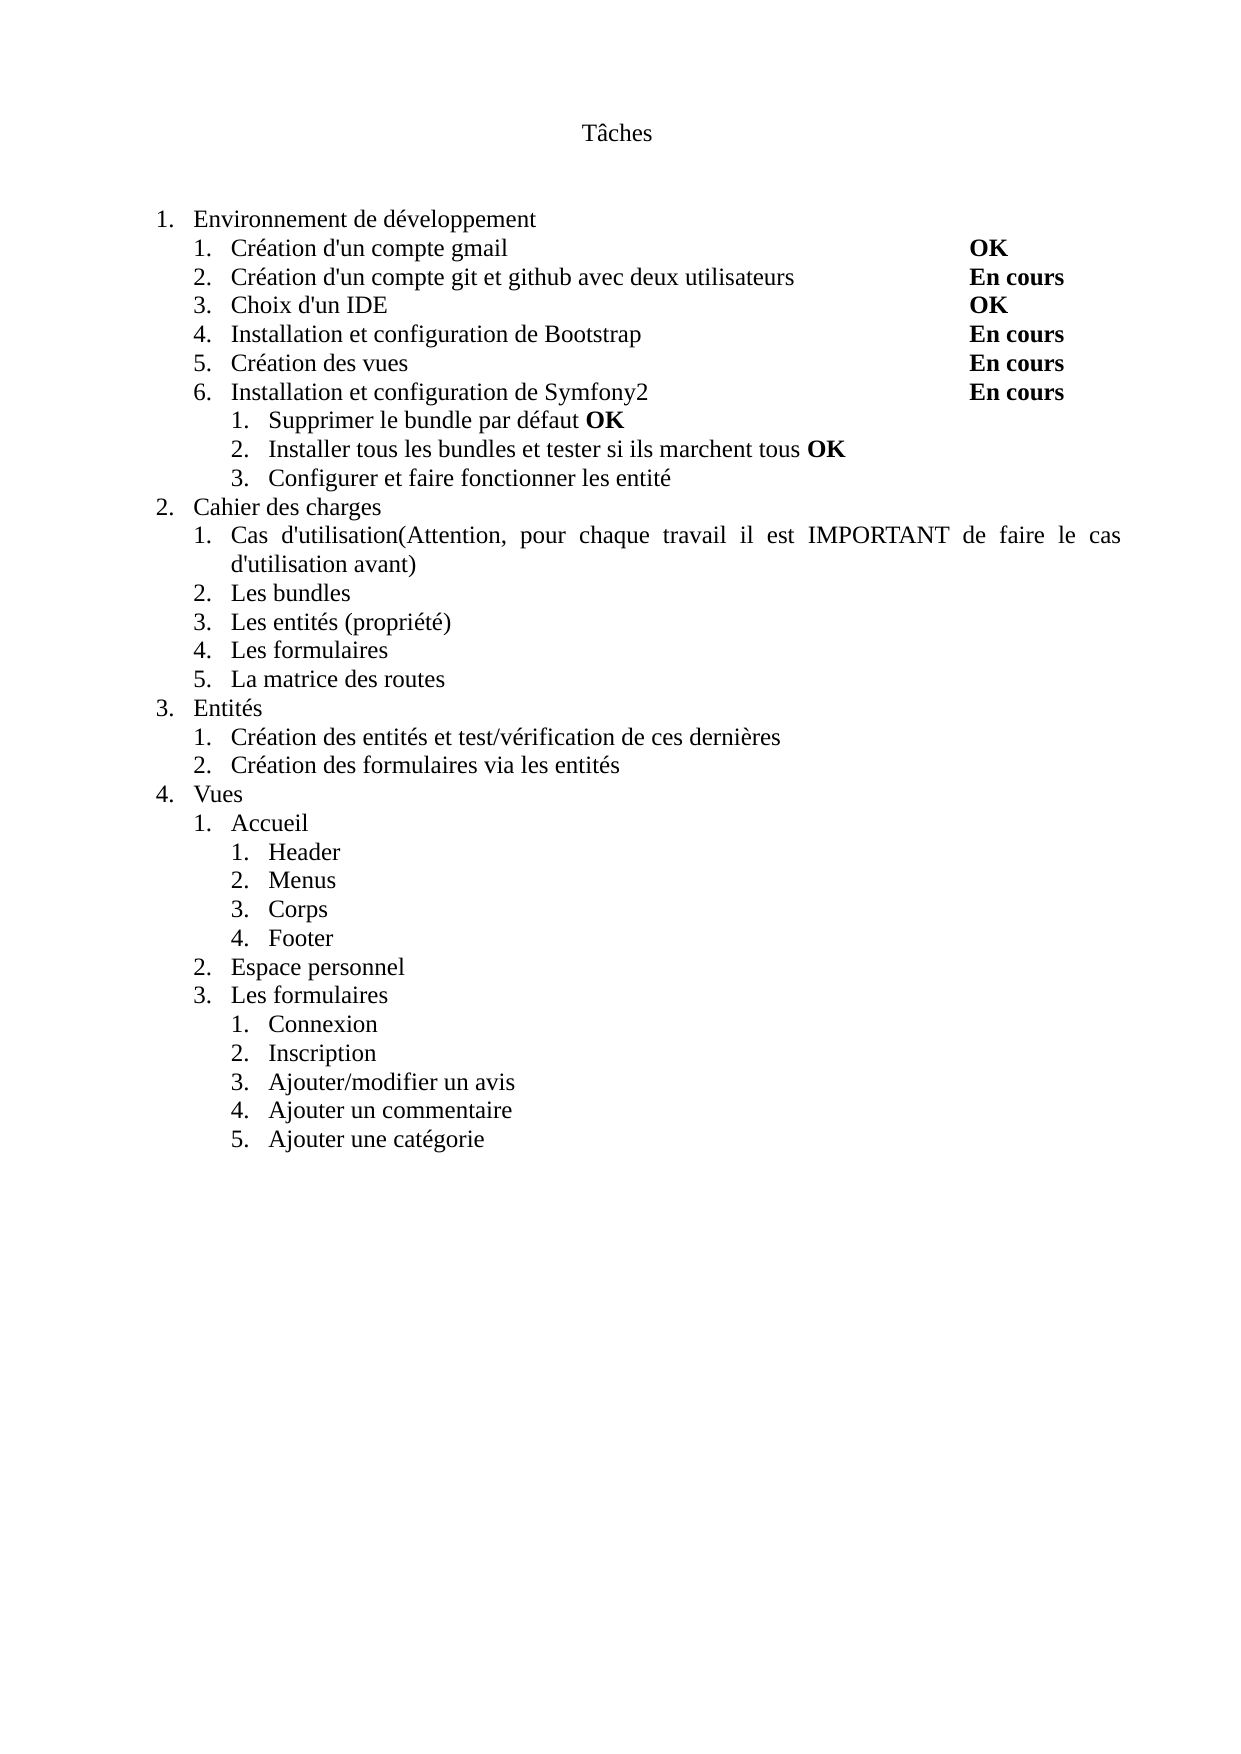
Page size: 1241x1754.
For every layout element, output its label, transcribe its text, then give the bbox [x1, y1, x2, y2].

list Les bundles [193, 578, 1122, 607]
list Ajouter/modifier un avis [231, 1067, 1122, 1096]
list Installation et configuration de Bootstrap En cours [193, 319, 1122, 348]
list Choix d'un IDE OK [193, 291, 1122, 319]
list Corps [231, 894, 1122, 923]
list Cas d'utilisation(Attention, pour chaque travail il est IMPORTANT de faire le cas d'utilisation avant) [193, 521, 1122, 578]
list Installer tous les bundles et tester si ils marchent tous OK [231, 434, 1122, 463]
list Les formulaires [193, 981, 1122, 1009]
list Accueil [193, 808, 1122, 837]
list Création des vues En cours [193, 348, 1122, 377]
list Entités [156, 693, 1122, 722]
list Inscription [231, 1038, 1122, 1067]
list Footer [231, 923, 1122, 952]
list Vues [156, 779, 1122, 808]
list Création d'un compte git et github avec deux utilisateurs En cours [193, 262, 1122, 291]
list Connexion [231, 1009, 1122, 1038]
list Ajouter un commentaire [231, 1096, 1122, 1124]
list Cahier des charges [156, 492, 1122, 521]
list Les entités (propriété) [193, 607, 1122, 636]
list Création des entités et test/vérification de ces dernières [193, 722, 1122, 751]
text Tâches [118, 118, 1122, 147]
list Configurer et faire fonctionner les entité [231, 463, 1122, 492]
list Les formulaires [193, 636, 1122, 664]
list Installation et configuration de Symfony2 En cours [193, 377, 1122, 406]
list Environnement de développement [156, 204, 1122, 233]
list Ajouter une catégorie [231, 1124, 1122, 1153]
list Supprimer le bundle par défaut OK [231, 406, 1122, 434]
list Création des formulaires via les entités [193, 751, 1122, 779]
list Création d'un compte gmail OK [193, 233, 1122, 262]
list Espace personnel [193, 952, 1122, 981]
list Header [231, 837, 1122, 866]
list La matrice des routes [193, 664, 1122, 693]
list Menus [231, 866, 1122, 894]
